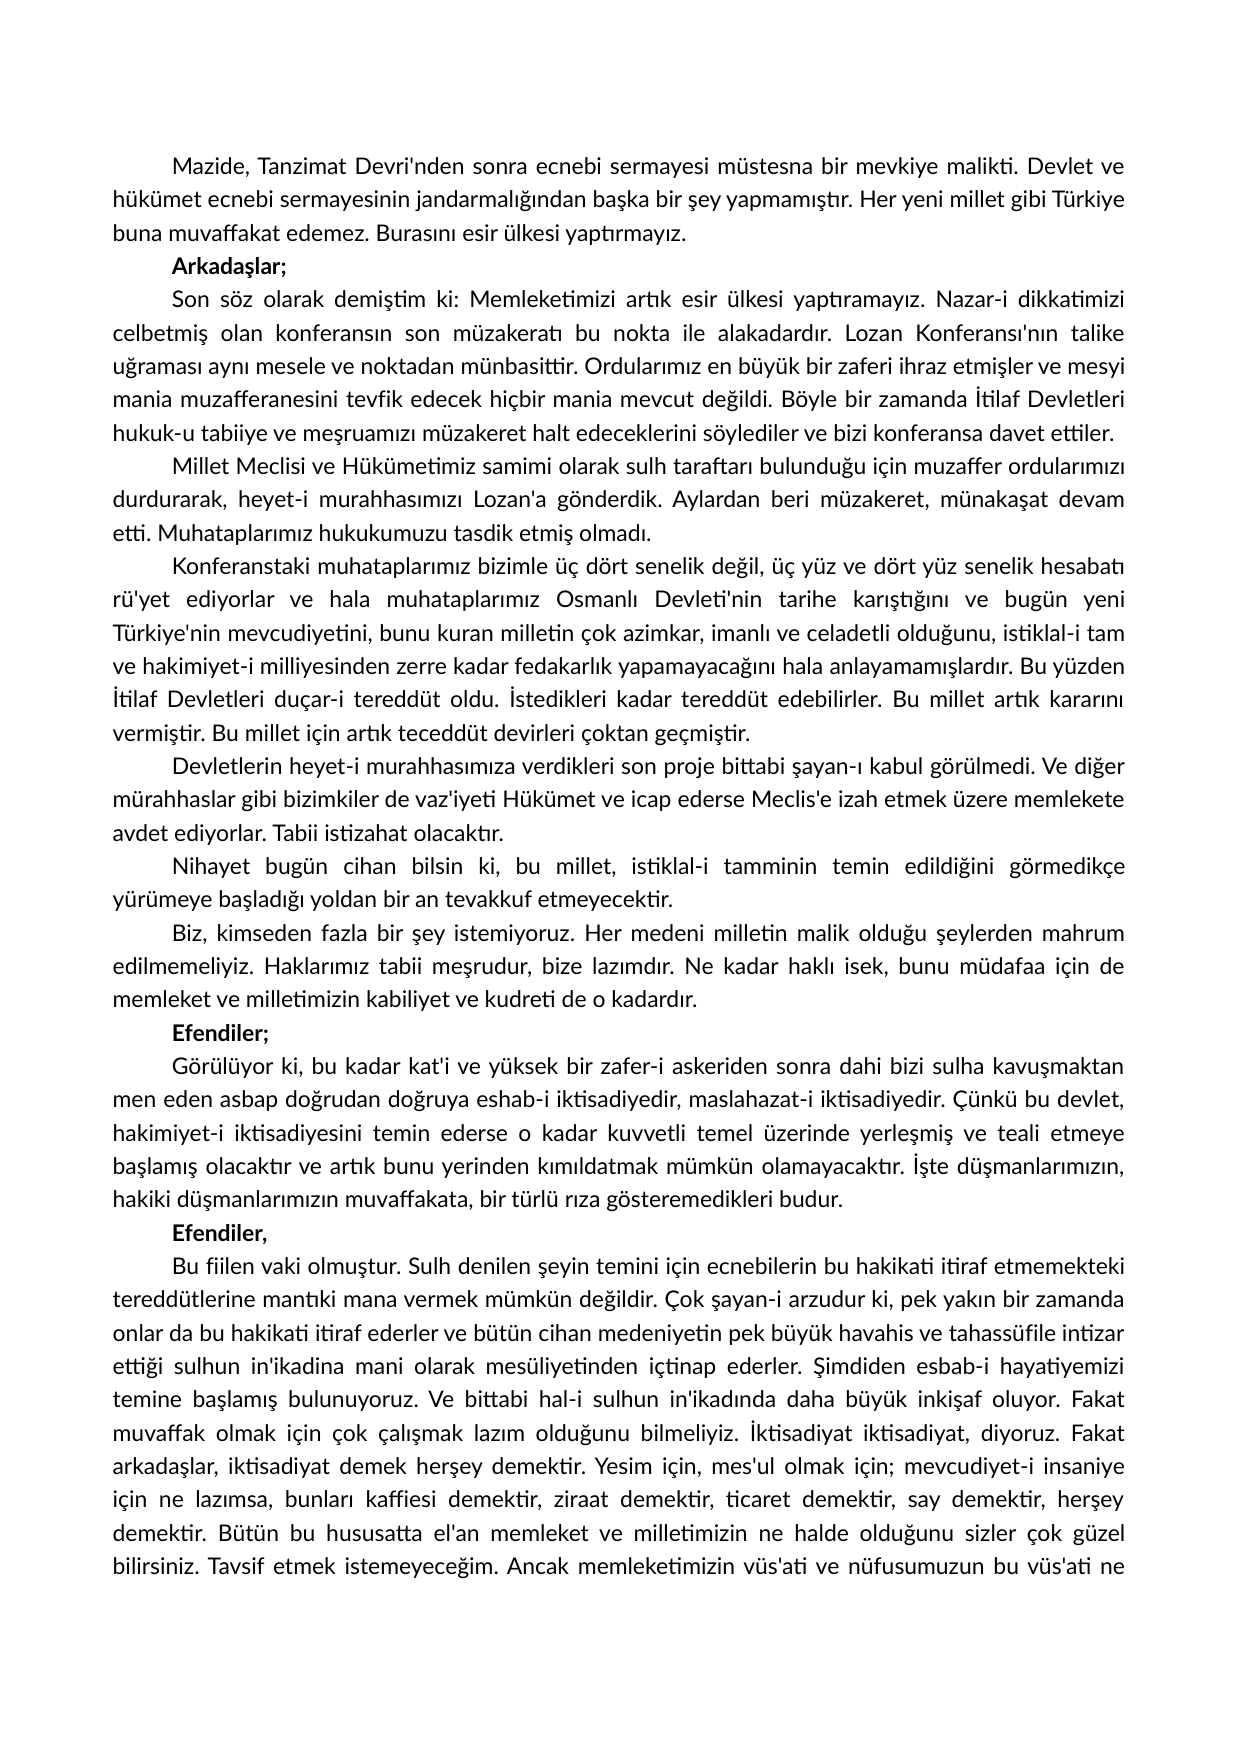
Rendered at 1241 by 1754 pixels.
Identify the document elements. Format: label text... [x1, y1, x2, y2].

text Arkadaşlar; [112, 248, 1126, 281]
text Son söz olarak demiştim ki: Memleketimizi artık esir ülkesi yaptıramayız. Nazar-i dikkatimizi celbetmiş olan konferansın son müzakeratı bu nokta ile alakadardır. Lozan Konferansı'nın talike uğraması aynı mesele ve noktadan münbasittir. Ordularımız en büyük bir zaferi ihraz etmişler ve mesyi mania muzafferanesini tevfik edecek hiçbir mania mevcut değildi. Böyle bir zamanda İtilaf Devletleri hukuk-u tabiiye ve meşruamızı müzakeret halt edeceklerini söylediler ve bizi konferansa davet ettiler. [112, 281, 1126, 448]
text Biz, kimseden fazla bir şey istemiyoruz. Her medeni milletin malik olduğu şeylerden mahrum edilmemeliyiz. Haklarımız tabii meşrudur, bize lazımdır. Ne kadar haklı isek, bunu müdafaa için de memleket ve milletimizin kabiliyet ve kudreti de o kadardır. [112, 914, 1126, 1014]
text Efendiler, [112, 1214, 1126, 1248]
text Nihayet bugün cihan bilsin ki, bu millet, istiklal-i tamminin temin edildiğini görmedikçe yürümeye başladığı yoldan bir an tevakkuf etmeyecektir. [112, 848, 1126, 914]
text Efendiler; [112, 1014, 1126, 1048]
text Millet Meclisi ve Hükümetimiz samimi olarak sulh taraftarı bulunduğu için muzaffer ordularımızı durdurarak, heyet-i murahhasımızı Lozan'a gönderdik. Aylardan beri müzakeret, münakaşat devam etti. Muhataplarımız hukukumuzu tasdik etmiş olmadı. [112, 448, 1126, 548]
text Görülüyor ki, bu kadar kat'i ve yüksek bir zafer-i askeriden sonra dahi bizi sulha kavuşmaktan men eden asbap doğrudan doğruya eshab-i iktisadiyedir, maslahazat-i iktisadiyedir. Çünkü bu devlet, hakimiyet-i iktisadiyesini temin ederse o kadar kuvvetli temel üzerinde yerleşmiş ve teali etmeye başlamış olacaktır ve artık bunu yerinden kımıldatmak mümkün olamayacaktır. İşte düşmanlarımızın, hakiki düşmanlarımızın muvaffakata, bir türlü rıza gösteremedikleri budur. [112, 1048, 1126, 1214]
text Devletlerin heyet-i murahhasımıza verdikleri son proje bittabi şayan-ı kabul görülmedi. Ve diğer mürahhaslar gibi bizimkiler de vaz'iyeti Hükümet ve icap ederse Meclis'e izah etmek üzere memlekete avdet ediyorlar. Tabii istizahat olacaktır. [112, 748, 1126, 848]
text Konferanstaki muhataplarımız bizimle üç dört senelik değil, üç yüz ve dört yüz senelik hesabatı rü'yet ediyorlar ve hala muhataplarımız Osmanlı Devleti'nin tarihe karıştığını ve bugün yeni Türkiye'nin mevcudiyetini, bunu kuran milletin çok azimkar, imanlı ve celadetli olduğunu, istiklal-i tam ve hakimiyet-i milliyesinden zerre kadar fedakarlık yapamayacağını hala anlayamamışlardır. Bu yüzden İtilaf Devletleri duçar-i tereddüt oldu. İstedikleri kadar tereddüt edebilirler. Bu millet artık kararını vermiştir. Bu millet için artık teceddüt devirleri çoktan geçmiştir. [112, 548, 1126, 748]
text Bu fiilen vaki olmuştur. Sulh denilen şeyin temini için ecnebilerin bu hakikati itiraf etmemekteki tereddütlerine mantıki mana vermek mümkün değildir. Çok şayan-i arzudur ki, pek yakın bir zamanda onlar da bu hakikati itiraf ederler ve bütün cihan medeniyetin pek büyük havahis ve tahassüfile intizar ettiği sulhun in'ikadina mani olarak mesüliyetinden içtinap ederler. Şimdiden esbab-i hayatiyemizi temine başlamış bulunuyoruz. Ve bittabi hal-i sulhun in'ikadında daha büyük inkişaf oluyor. Fakat muvaffak olmak için çok çalışmak lazım olduğunu bilmeliyiz. İktisadiyat iktisadiyat, diyoruz. Fakat arkadaşlar, iktisadiyat demek herşey demektir. Yesim için, mes'ul olmak için; mevcudiyet-i insaniye için ne lazımsa, bunları kaffiesi demektir, ziraat demektir, ticaret demektir, say demektir, herşey demektir. Bütün bu hususatta el'an memleket ve milletimizin ne halde olduğunu sizler çok güzel bilirsiniz. Tavsif etmek istemeyeceğim. Ancak memleketimizin vüs'ati ve nüfusumuzun bu vüs'ati ne [112, 1248, 1126, 1581]
text Mazide, Tanzimat Devri'nden sonra ecnebi sermayesi müstesna bir mevkiye malikti. Devlet ve hükümet ecnebi sermayesinin jandarmalığından başka bir şey yapmamıştır. Her yeni millet gibi Türkiye buna muvaffakat edemez. Burasını esir ülkesi yaptırmayız. [112, 148, 1126, 248]
